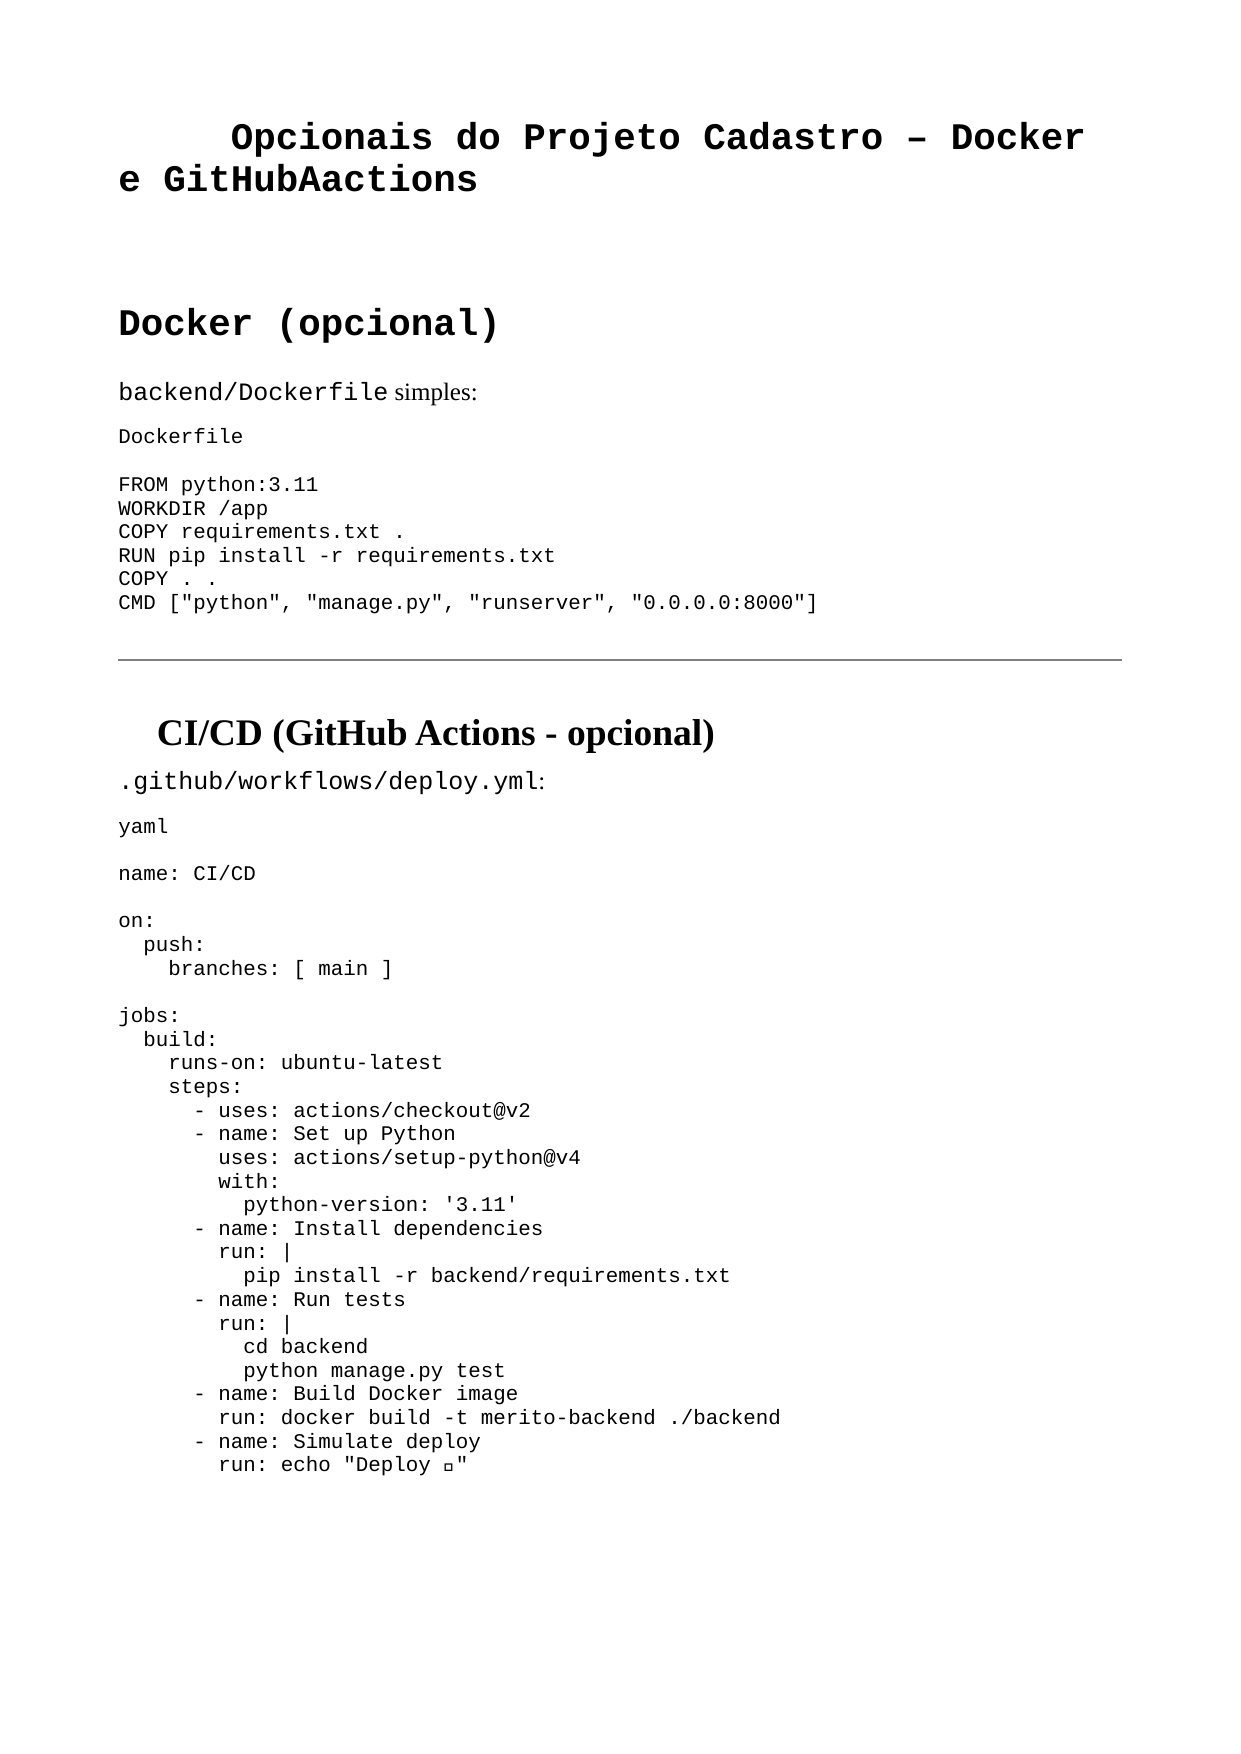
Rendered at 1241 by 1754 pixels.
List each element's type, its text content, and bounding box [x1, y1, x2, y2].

text run: | [118, 1312, 1122, 1336]
text on: [118, 911, 1122, 934]
text branches: [ main ] [118, 958, 1122, 981]
text COPY requirements.txt . [118, 521, 1122, 545]
text with: [118, 1171, 1122, 1194]
text - name: Simulate deploy [118, 1431, 1122, 1454]
text run: docker build -t merito-backend ./backend [118, 1407, 1122, 1431]
text WORKDIR /app [118, 497, 1122, 521]
text - name: Install dependencies [118, 1218, 1122, 1242]
subtitle Docker (opcional) [118, 304, 1122, 347]
text RUN pip install -r requirements.txt [118, 545, 1122, 568]
text COPY . . [118, 568, 1122, 592]
text steps: [118, 1076, 1122, 1100]
text name: CI/CD [118, 863, 1122, 887]
text pip install -r backend/requirements.txt [118, 1265, 1122, 1289]
text python manage.py test [118, 1360, 1122, 1383]
text FROM python:3.11 [118, 474, 1122, 497]
text - name: Build Docker image [118, 1383, 1122, 1407]
subtitle ✅ CI/CD (GitHub Actions - opcional) [118, 710, 1122, 753]
text python-version: '3.11' [118, 1194, 1122, 1218]
text push: [118, 934, 1122, 958]
text run: echo "Deploy 🎉" [118, 1454, 1122, 1478]
text run: | [118, 1242, 1122, 1265]
text cd backend [118, 1336, 1122, 1360]
text Dockerfile [118, 427, 1122, 450]
text CMD ["python", "manage.py", "runserver", "0.0.0.0:8000"] [118, 592, 1122, 616]
text - uses: actions/checkout@v2 [118, 1100, 1122, 1123]
text .github/workflows/deploy.yml: [118, 766, 1122, 797]
text uses: actions/setup-python@v4 [118, 1147, 1122, 1171]
text backend/Dockerfile simples: [118, 377, 1122, 407]
text - name: Run tests [118, 1289, 1122, 1312]
text runs-on: ubuntu-latest [118, 1052, 1122, 1076]
subtitle Opcionais do Projeto Cadastro – Docker e GitHubAactions [118, 118, 1122, 203]
text jobs: [118, 1005, 1122, 1029]
text build: [118, 1029, 1122, 1052]
text - name: Set up Python [118, 1123, 1122, 1147]
text yaml [118, 816, 1122, 839]
